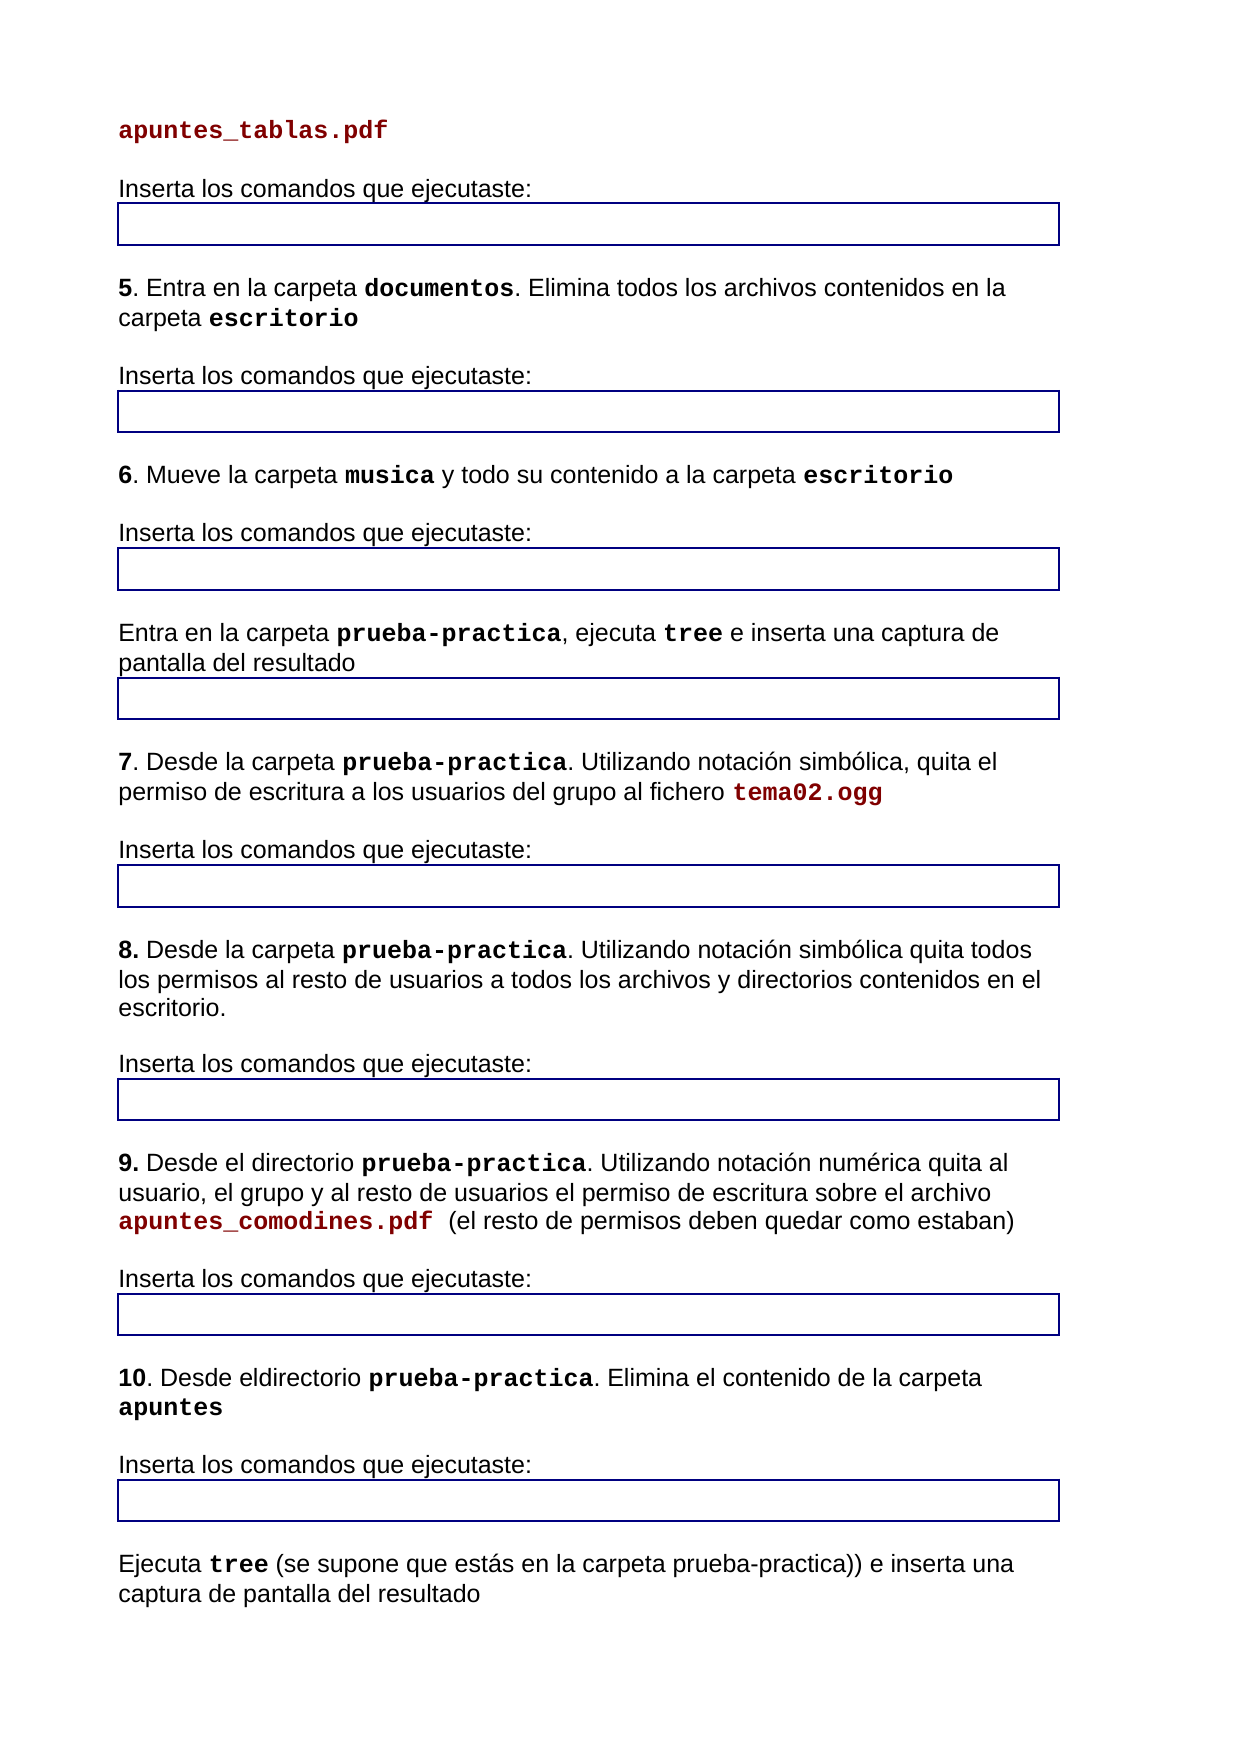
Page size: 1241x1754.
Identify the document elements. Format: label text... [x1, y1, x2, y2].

text Inserta los comandos que ejecutaste: [118, 174, 1059, 202]
text 7. Desde la carpeta prueba-practica. Utilizando notación simbólica, quita el permiso de escritura a los usuarios del grupo al fichero tema02.ogg [118, 748, 1059, 808]
text Inserta los comandos que ejecutaste: [118, 519, 1059, 547]
text 5. Entra en la carpeta documentos. Elimina todos los archivos contenidos en la carpeta escritorio [118, 274, 1059, 334]
text Inserta los comandos que ejecutaste: [118, 836, 1059, 864]
text Inserta los comandos que ejecutaste: [118, 1265, 1059, 1293]
table_header [119, 866, 1058, 906]
text Inserta los comandos que ejecutaste: [118, 1451, 1059, 1478]
table_header [119, 204, 1058, 244]
text Entra en la carpeta prueba-practica, ejecuta tree e inserta una captura de pantalla del resultado [118, 619, 1059, 677]
text apuntes_tablas.pdf [118, 118, 1059, 146]
table_header [119, 679, 1058, 718]
table_header [119, 392, 1058, 431]
table_header [119, 549, 1058, 589]
text Ejecuta tree (se supone que estás en la carpeta prueba-practica)) e inserta una captura de pantalla del resultado [118, 1550, 1059, 1608]
table_header [119, 1080, 1058, 1119]
text 9. Desde el directorio prueba-practica. Utilizando notación numérica quita al usuario, el grupo y al resto de usuarios el permiso de escritura sobre el archivo apuntes_comodines.pdf (el resto de permisos deben quedar como estaban) [118, 1149, 1059, 1237]
table_header [119, 1481, 1058, 1520]
text 6. Mueve la carpeta musica y todo su contenido a la carpeta escritorio [118, 461, 1059, 491]
text Inserta los comandos que ejecutaste: [118, 362, 1059, 390]
text 10. Desde eldirectorio prueba-practica. Elimina el contenido de la carpeta apuntes [118, 1364, 1059, 1423]
text Inserta los comandos que ejecutaste: [118, 1049, 1059, 1077]
text 8. Desde la carpeta prueba-practica. Utilizando notación simbólica quita todos los permisos al resto de usuarios a todos los archivos y directorios contenidos en el escritorio. [118, 936, 1059, 1022]
table_header [119, 1295, 1058, 1334]
